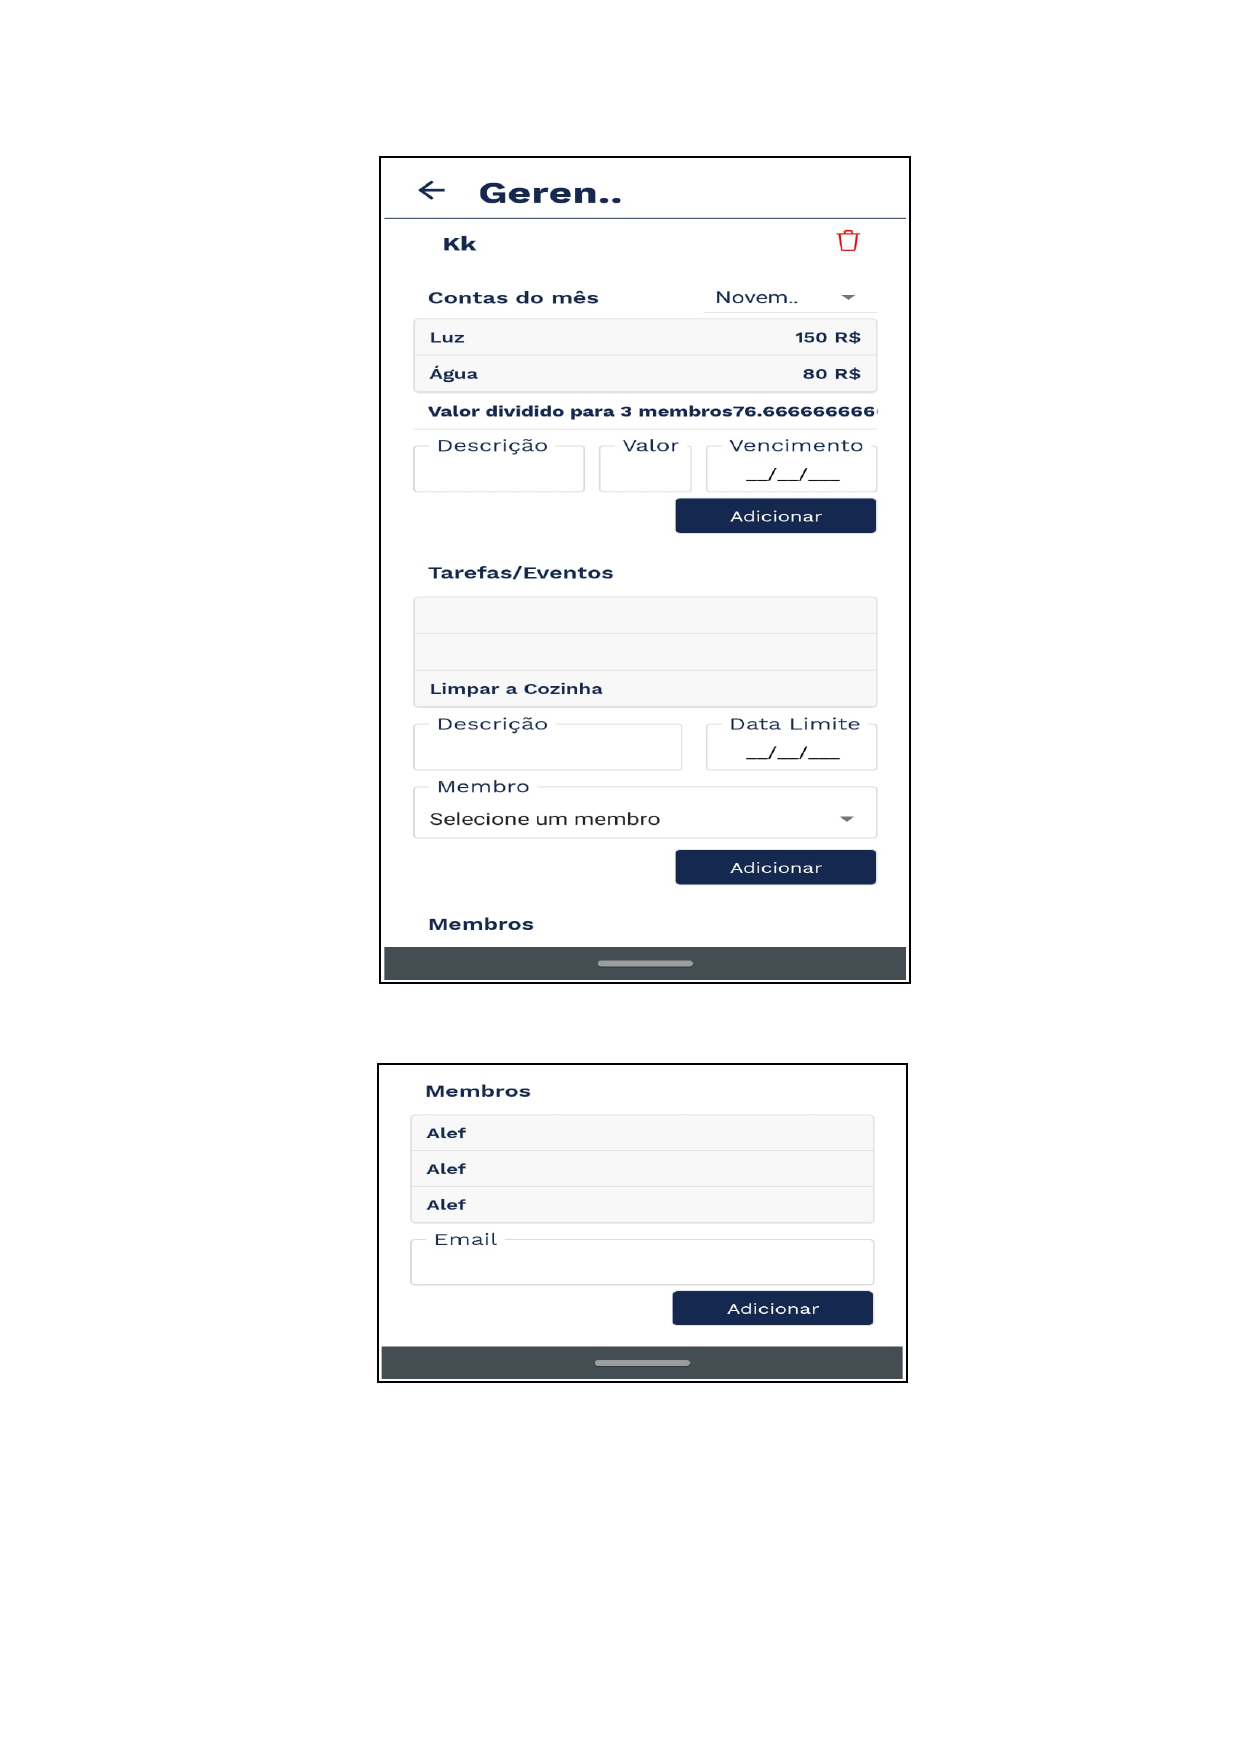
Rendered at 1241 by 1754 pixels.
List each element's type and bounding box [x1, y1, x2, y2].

picture [384, 160, 906, 980]
